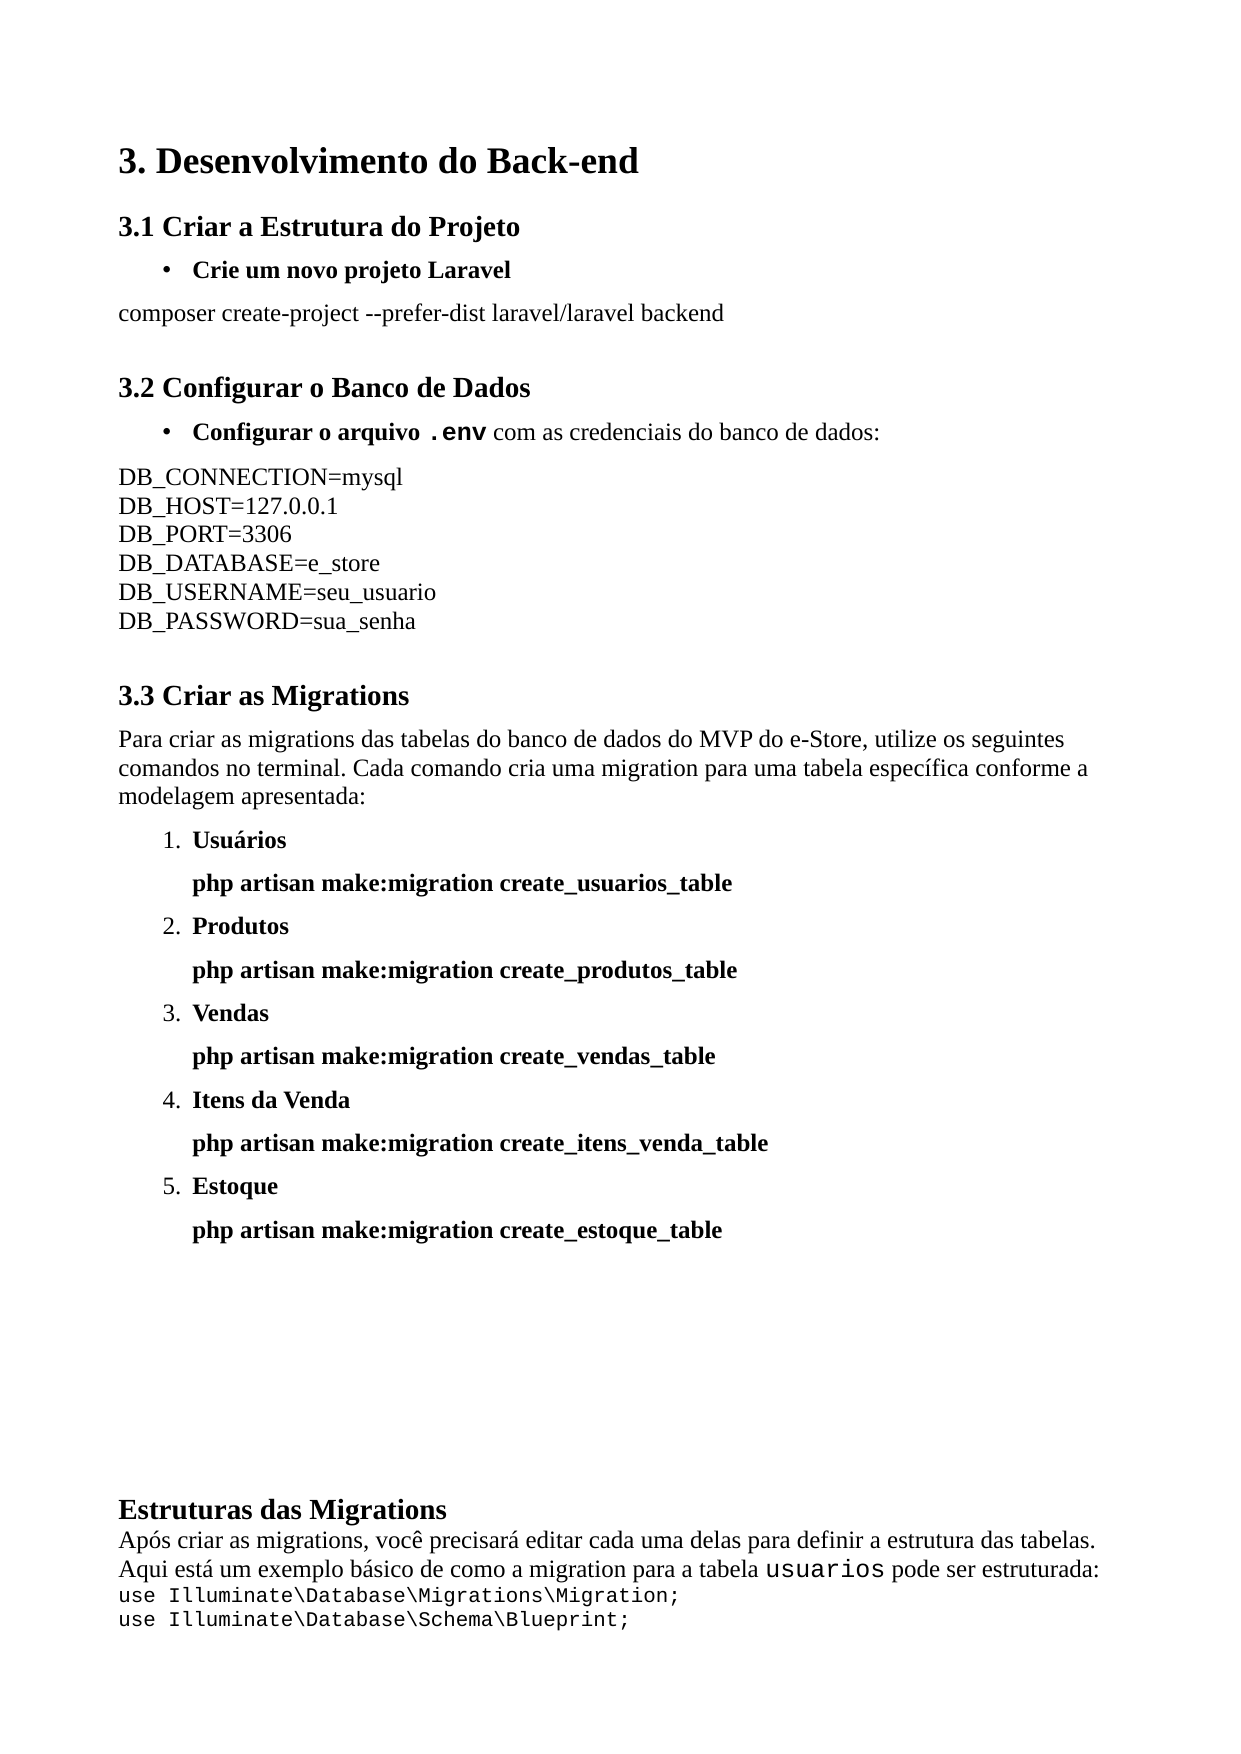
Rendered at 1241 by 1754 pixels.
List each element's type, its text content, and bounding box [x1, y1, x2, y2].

text use Illuminate\Database\Schema\Blueprint; [118, 1609, 1122, 1632]
text DB_USERNAME=seu_usuario [118, 577, 1122, 606]
list Itens da Venda [162, 1085, 1122, 1113]
list php artisan make:migration create_produtos_table [162, 955, 1122, 983]
text Para criar as migrations das tabelas do banco de dados do MVP do e-Store, utilize os seguintes comandos no terminal. Cada comando cria uma migration para uma tabela específica conforme a modelagem apresentada: [118, 724, 1122, 810]
list php artisan make:migration create_usuarios_table [162, 868, 1122, 897]
list Crie um novo projeto Laravel [162, 255, 1122, 284]
list php artisan make:migration create_estoque_table [162, 1215, 1122, 1243]
text DB_PASSWORD=sua_senha [118, 606, 1122, 634]
text Após criar as migrations, você precisará editar cada uma delas para definir a estrutura das tabelas. Aqui está um exemplo básico de como a migration para a tabela usuarios pode ser estruturada: [118, 1526, 1122, 1585]
subtitle 3.3 Criar as Migrations [118, 678, 1122, 711]
subtitle Estruturas das Migrations [118, 1492, 1122, 1526]
text DB_CONNECTION=mysql [118, 462, 1122, 491]
list Produtos [162, 911, 1122, 940]
text DB_PORT=3306 [118, 519, 1122, 548]
text composer create-project --prefer-dist laravel/laravel backend [118, 298, 1122, 327]
subtitle 3.1 Criar a Estrutura do Projeto [118, 209, 1122, 243]
list php artisan make:migration create_vendas_table [162, 1041, 1122, 1070]
list Vendas [162, 998, 1122, 1027]
subtitle use Illuminate\Database\Migrations\Migration; [118, 1585, 1122, 1609]
text DB_HOST=127.0.0.1 [118, 491, 1122, 519]
list php artisan make:migration create_itens_venda_table [162, 1128, 1122, 1157]
subtitle 3.2 Configurar o Banco de Dados [118, 371, 1122, 404]
text DB_DATABASE=e_store [118, 548, 1122, 577]
list Estoque [162, 1171, 1122, 1200]
list Configurar o arquivo .env com as credenciais do banco de dados: [162, 417, 1122, 447]
list Usuários [162, 825, 1122, 853]
subtitle 3. Desenvolvimento do Back-end [118, 139, 1122, 182]
